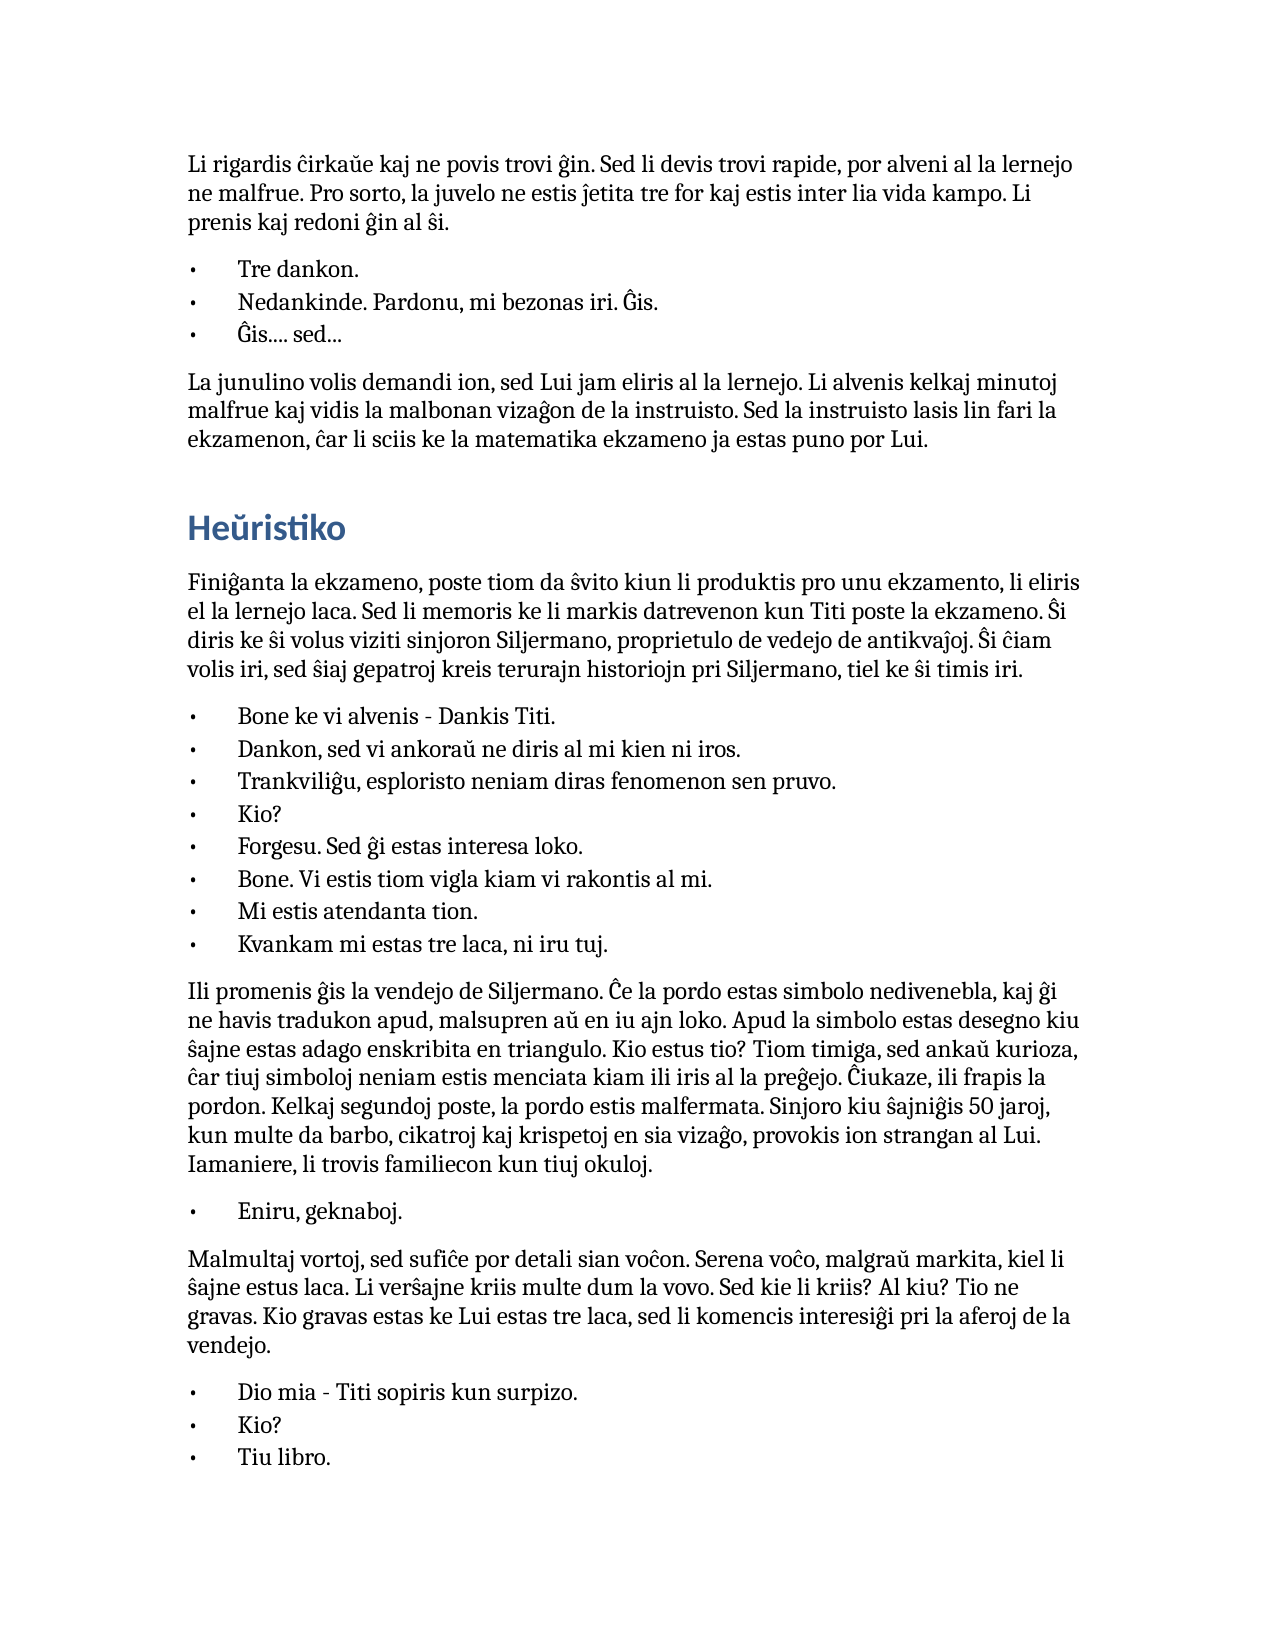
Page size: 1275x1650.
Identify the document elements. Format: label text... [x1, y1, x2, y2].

list Forgesu. Sed ĝi estas interesa loko. [187, 832, 1087, 861]
text Li rigardis ĉirkaŭe kaj ne povis trovi ĝin. Sed li devis trovi rapide, por alveni al la lernejo ne malfrue. Pro sorto, la juvelo ne estis ĵetita tre for kaj estis inter lia vida kampo. Li prenis kaj redoni ĝin al ŝi. [187, 150, 1087, 236]
list Trankviliĝu, esploristo neniam diras fenomenon sen pruvo. [187, 767, 1087, 796]
list Kio? [187, 1411, 1087, 1439]
list Dankon, sed vi ankoraŭ ne diris al mi kien ni iros. [187, 734, 1087, 763]
list Tre dankon. [187, 255, 1087, 284]
list Kio? [187, 799, 1087, 828]
text Finiĝanta la ekzameno, poste tiom da ŝvito kiun li produktis pro unu ekzamento, li eliris el la lernejo laca. Sed li memoris ke li markis datrevenon kun Titi poste la ekzameno. Ŝi diris ke ŝi volus viziti sinjoron Siljermano, proprietulo de vedejo de antikvaĵoj. Ŝi ĉiam volis iri, sed ŝiaj gepatroj kreis terurajn historiojn pri Siljermano, tiel ke ŝi timis iri. [187, 568, 1087, 683]
list Nedankinde. Pardonu, mi bezonas iri. Ĝis. [187, 287, 1087, 316]
list Eniru, geknaboj. [187, 1197, 1087, 1226]
text La junulino volis demandi ion, sed Lui jam eliris al la lernejo. Li alvenis kelkaj minutoj malfrue kaj vidis la malbonan vizaĝon de la instruisto. Sed la instruisto lasis lin fari la ekzamenon, ĉar li sciis ke la matematika ekzameno ja estas puno por Lui. [187, 367, 1087, 454]
list Bone. Vi estis tiom vigla kiam vi rakontis al mi. [187, 864, 1087, 893]
list Ĝis.... sed... [187, 320, 1087, 349]
subtitle Heŭristiko [187, 504, 1087, 549]
text Ili promenis ĝis la vendejo de Siljermano. Ĉe la pordo estas simbolo nedivenebla, kaj ĝi ne havis tradukon apud, malsupren aŭ en iu ajn loko. Apud la simbolo estas desegno kiu ŝajne estas adago enskribita en triangulo. Kio estus tio? Tiom timiga, sed ankaŭ kurioza, ĉar tiuj simboloj neniam estis menciata kiam ili iris al la preĝejo. Ĉiukaze, ili frapis la pordon. Kelkaj segundoj poste, la pordo estis malfermata. Sinjoro kiu ŝajniĝis 50 jaroj, kun multe da barbo, cikatroj kaj krispetoj en sia vizaĝo, provokis ion strangan al Lui. Iamaniere, li trovis familiecon kun tiuj okuloj. [187, 977, 1087, 1178]
list Bone ke vi alvenis - Dankis Titi. [187, 702, 1087, 731]
list Dio mia - Titi sopiris kun surpizo. [187, 1378, 1087, 1407]
text Malmultaj vortoj, sed sufiĉe por detali sian voĉon. Serena voĉo, malgraŭ markita, kiel li ŝajne estus laca. Li verŝajne kriis multe dum la vovo. Sed kie li kriis? Al kiu? Tio ne gravas. Kio gravas estas ke Lui estas tre laca, sed li komencis interesiĝi pri la aferoj de la vendejo. [187, 1244, 1087, 1359]
list Mi estis atendanta tion. [187, 897, 1087, 926]
list Tiu libro. [187, 1443, 1087, 1472]
list Kvankam mi estas tre laca, ni iru tuj. [187, 929, 1087, 958]
